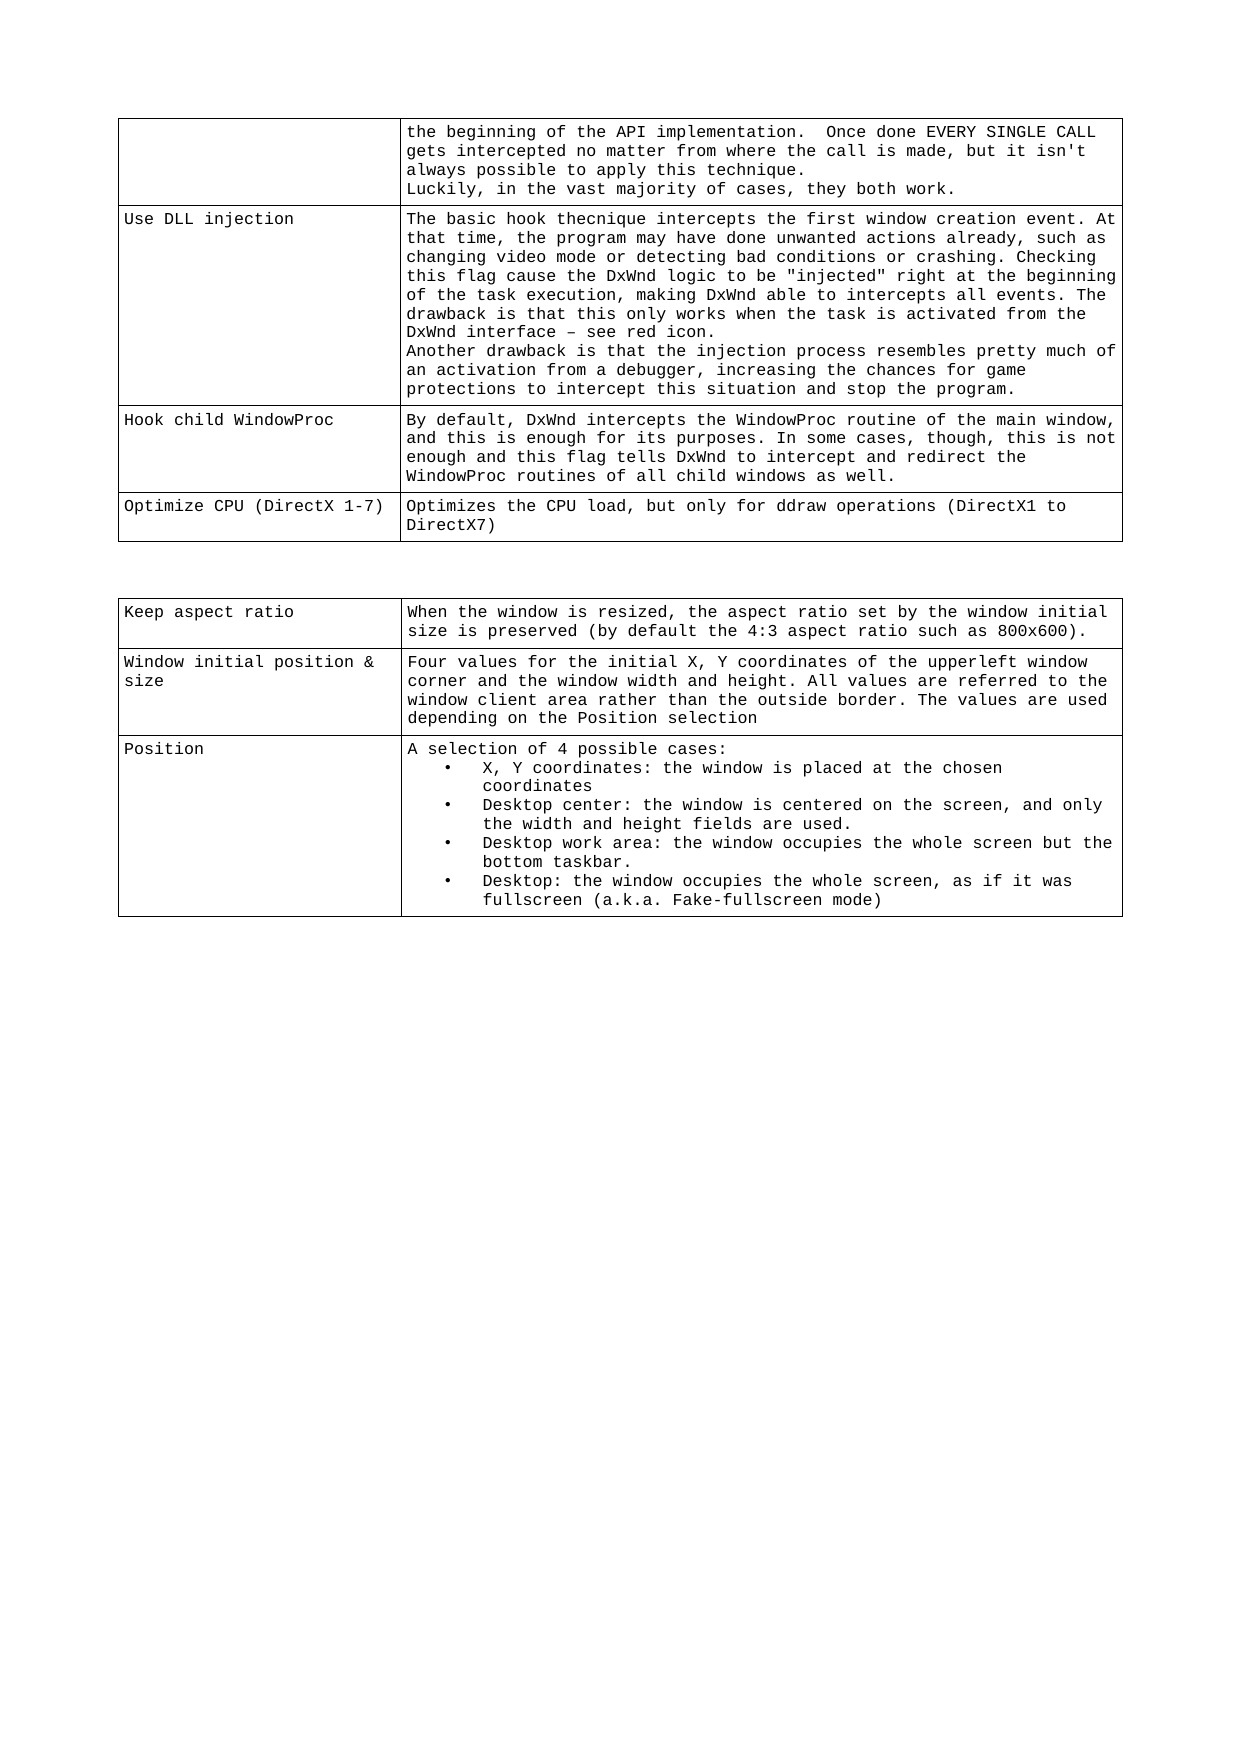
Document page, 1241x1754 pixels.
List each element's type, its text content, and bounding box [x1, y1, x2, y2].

table_cell Four values for the initial X, Y coordinates of the upperleft window corner and the window width and height. All values are referred to the window client area rather than the outside border. The values are used depending on the Position selection [402, 649, 1122, 734]
table_cell [119, 119, 400, 205]
table_cell the beginning of the API implementation. Once done EVERY SINGLE CALL gets intercepted no matter from where the call is made, but it isn't always possible to apply this technique. Luckily, in the vast majority of cases, they both work. [401, 119, 1122, 205]
table_cell Position [119, 736, 401, 916]
table_header Keep aspect ratio [119, 599, 401, 647]
table_cell Window initial position & size [119, 649, 401, 734]
table_cell Optimizes the CPU load, but only for ddraw operations (DirectX1 to DirectX7) [401, 493, 1122, 541]
table_cell Optimize CPU (DirectX 1-7) [119, 493, 400, 541]
table_header When the window is resized, the aspect ratio set by the window initial size is preserved (by default the 4:3 aspect ratio such as 800x600). [402, 599, 1122, 647]
table_cell By default, DxWnd intercepts the WindowProc routine of the main window, and this is enough for its purposes. In some cases, though, this is not enough and this flag tells DxWnd to intercept and redirect the WindowProc routines of all child windows as well. [401, 406, 1122, 492]
table_cell The basic hook thecnique intercepts the first window creation event. At that time, the program may have done unwanted actions already, such as changing video mode or detecting bad conditions or crashing. Checking this flag cause the DxWnd logic to be "injected" right at the beginning of the task execution, making DxWnd able to intercepts all events. The drawback is that this only works when the task is activated from the DxWnd interface – see red icon. Another drawback is that the injection process resembles pretty much of an activation from a debugger, increasing the chances for game protections to intercept this situation and stop the program. [401, 206, 1122, 405]
table_cell A selection of 4 possible cases: X, Y coordinates: the window is placed at the chosen coordinates Desktop center: the window is centered on the screen, and only the width and height fields are used. Desktop work area: the window occupies the whole screen but the bottom taskbar. Desktop: the window occupies the whole screen, as if it was fullscreen (a.k.a. Fake-fullscreen mode) [402, 736, 1122, 916]
table_cell Hook child WindowProc [119, 406, 400, 492]
table_cell Use DLL injection [119, 206, 400, 405]
